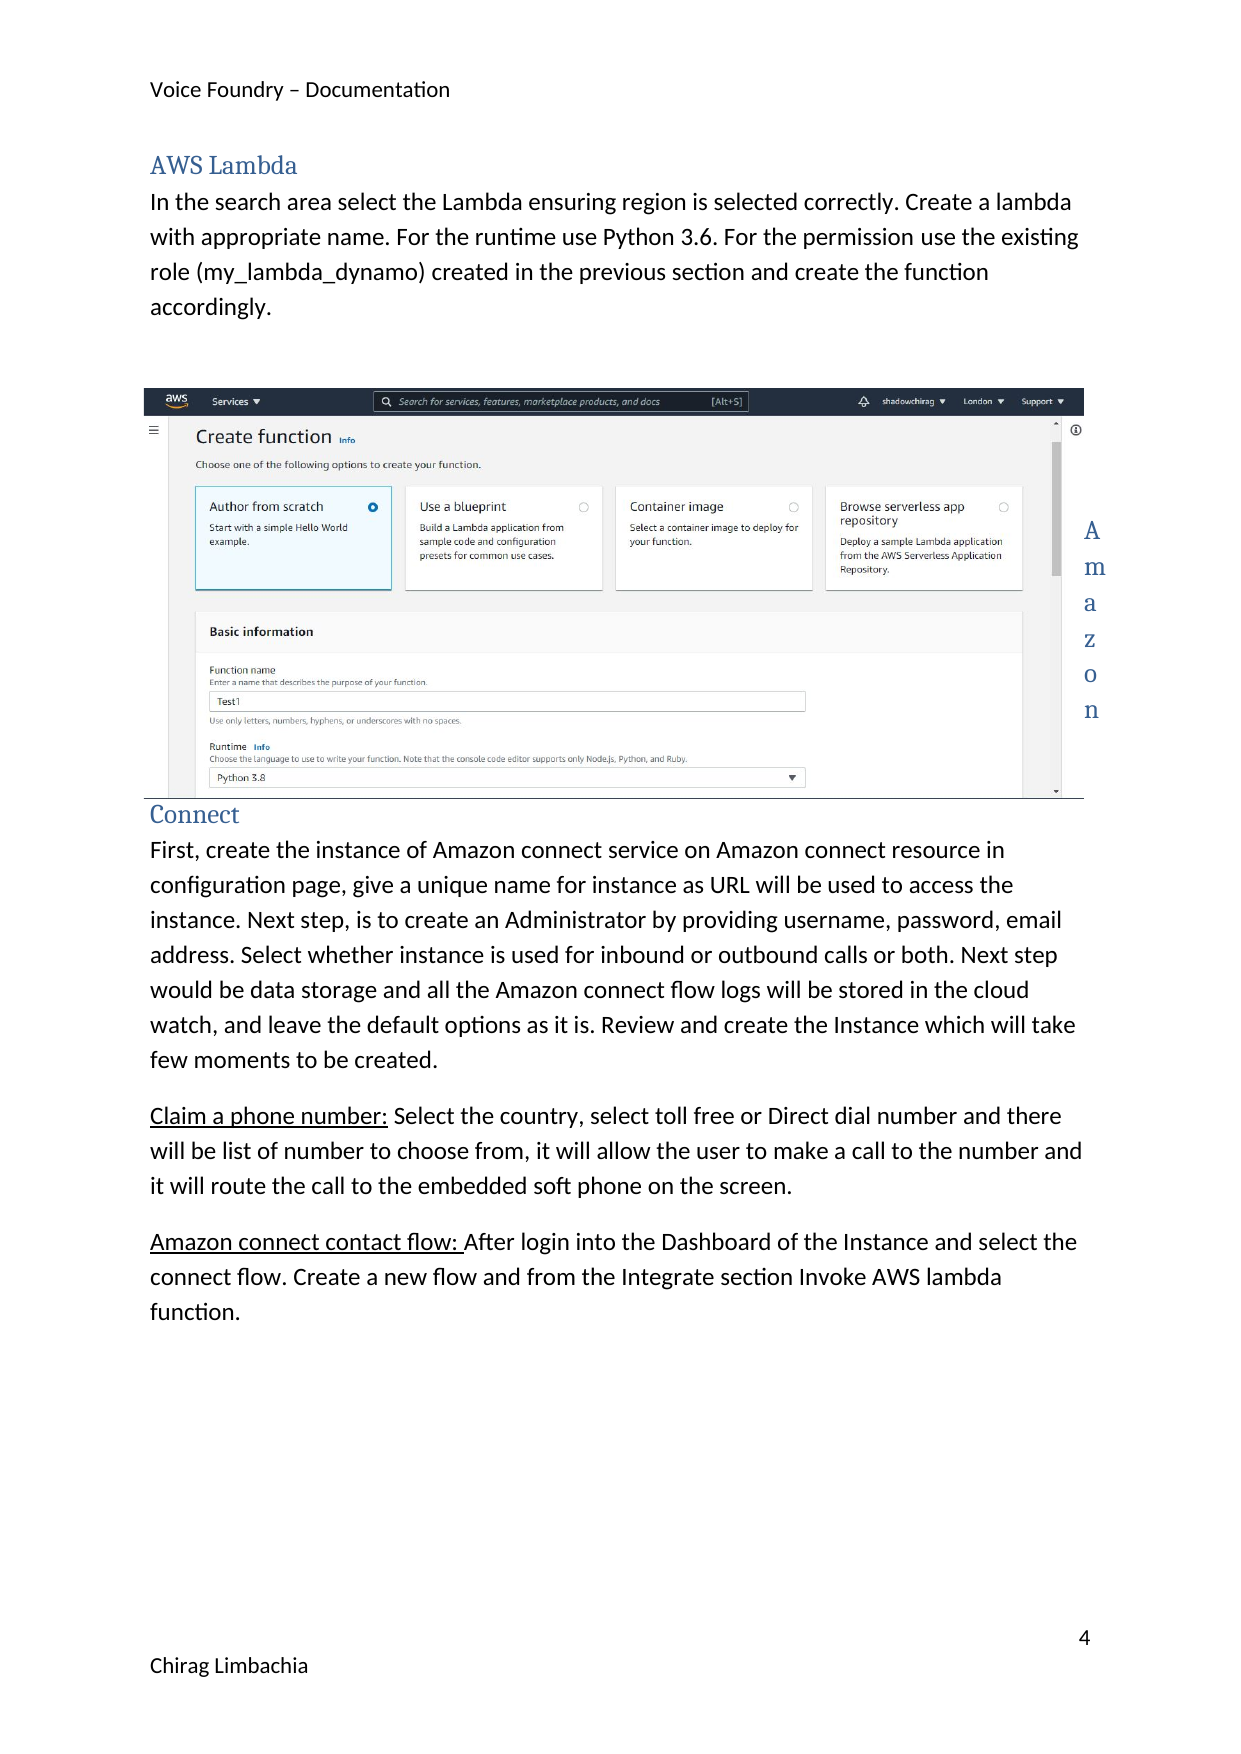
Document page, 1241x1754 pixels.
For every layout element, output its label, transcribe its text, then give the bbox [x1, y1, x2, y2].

text Amazon connect contact flow: After login into the Dashboard of the Instance and select the connect flow. Create a new flow and from the Integrate section Invoke AWS lambda function. [150, 1226, 1090, 1327]
text In the search area select the Lambda ensuring region is selected correctly. Create a lambda with appropriate name. For the runtime use Python 3.6. For the permission use the existing role (my_lambda_dynamo) created in the previous section and create the function accordingly. [150, 186, 1090, 321]
text First, create the instance of Amazon connect service on Amazon connect resource in configuration page, give a unique name for instance as URL will be used to access the instance. Next step, is to create an Administrator by providing username, password, email address. Select whether instance is used for inbound or outbound calls or both. Next step would be data storage and all the Amazon connect flow logs will be stored in the cloud watch, and leave the default options as it is. Review and create the Instance which will take few moments to be created. [150, 835, 1090, 1075]
subtitle Amazon Connect [150, 539, 1090, 830]
text Claim a phone number: Select the country, select toll free or Direct dial number and there will be list of number to choose from, it will allow the user to make a call to the number and it will route the call to the embedded soft phone on the screen. [150, 1101, 1090, 1201]
subtitle AWS Lambda [150, 150, 1090, 181]
